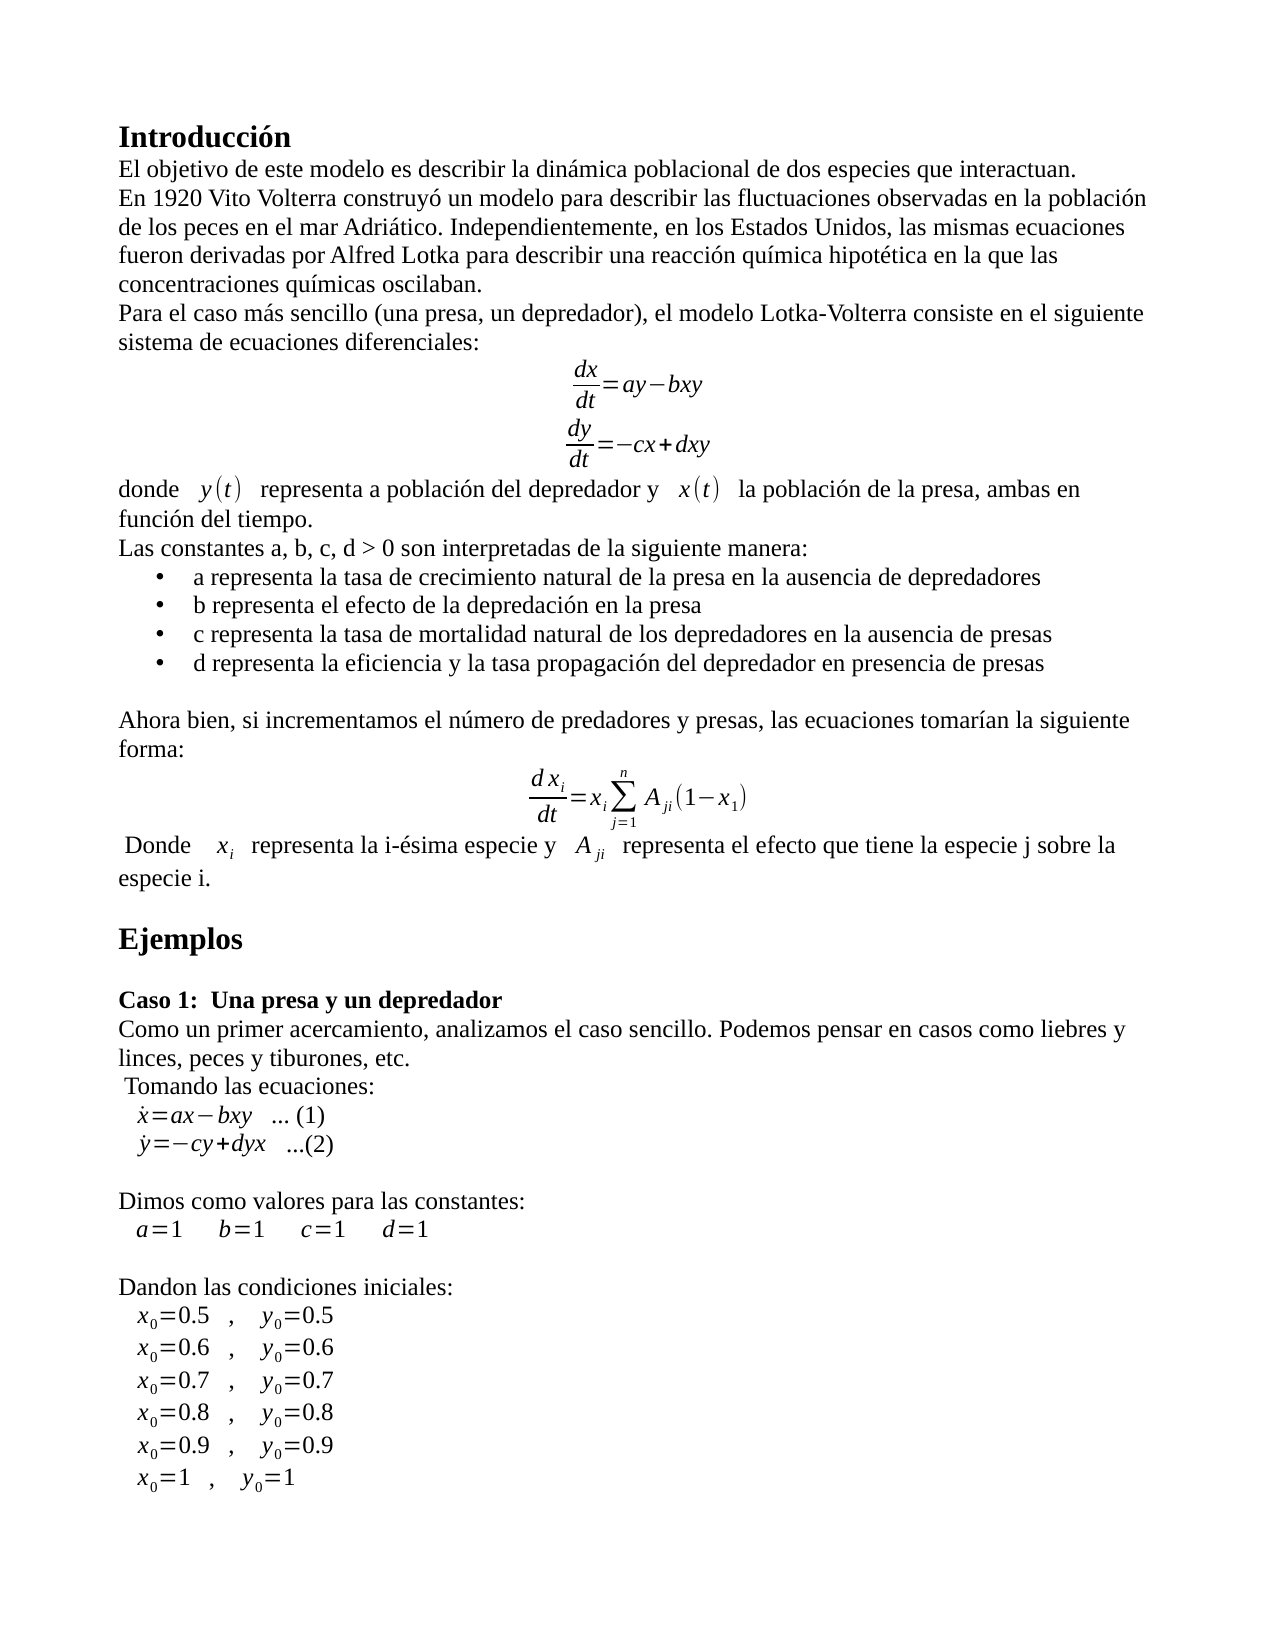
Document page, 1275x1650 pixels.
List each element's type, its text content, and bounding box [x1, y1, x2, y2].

list c representa la tasa de mortalidad natural de los depredadores en la ausencia de presas [156, 619, 1157, 648]
list b representa el efecto de la depredación en la presa [156, 591, 1157, 619]
text donderepresenta a población del depredador yla población de la presa, ambas en función del tiempo. [118, 474, 1157, 533]
text , [118, 1365, 1157, 1398]
text Ejemplos [118, 920, 1157, 956]
text , [118, 1300, 1157, 1333]
text Introducción [118, 118, 1157, 154]
text ... (1) [118, 1100, 1157, 1129]
text Dimos como valores para las constantes: [118, 1186, 1157, 1215]
text , [118, 1430, 1157, 1463]
text Las constantes a, b, c, d > 0 son interpretadas de la siguiente manera: [118, 533, 1157, 562]
text Caso 1: Una presa y un depredador [118, 985, 1157, 1014]
text , [118, 1463, 1157, 1495]
text Ahora bien, si incrementamos el número de predadores y presas, las ecuaciones tomarían la siguiente forma: [118, 706, 1157, 763]
text ...(2) [118, 1129, 1157, 1158]
list a representa la tasa de crecimiento natural de la presa en la ausencia de depredadores [156, 562, 1157, 591]
text Dandon las condiciones iniciales: [118, 1272, 1157, 1300]
text Tomando las ecuaciones: [118, 1071, 1157, 1100]
list d representa la eficiencia y la tasa propagación del depredador en presencia de presas [156, 648, 1157, 677]
text Como un primer acercamiento, analizamos el caso sencillo. Podemos pensar en casos como liebres y linces, peces y tiburones, etc. [118, 1014, 1157, 1071]
text El objetivo de este modelo es describir la dinámica poblacional de dos especies que interactuan. En 1920 Vito Volterra construyó un modelo para describir las fluctuaciones observadas en la población de los peces en el mar Adriático. Independientemente, en los Estados Unidos, las mismas ecuaciones fueron derivadas por Alfred Lotka para describir una reacción química hipotética en la que las concentraciones químicas oscilaban. [118, 154, 1157, 298]
text Donde representa la i-ésima especie yrepresenta el efecto que tiene la especie j sobre la especie i. [118, 830, 1157, 892]
text Para el caso más sencillo (una presa, un depredador), el modelo Lotka-Volterra consiste en el siguiente sistema de ecuaciones diferenciales: [118, 298, 1157, 355]
text , [118, 1333, 1157, 1365]
text , [118, 1398, 1157, 1430]
